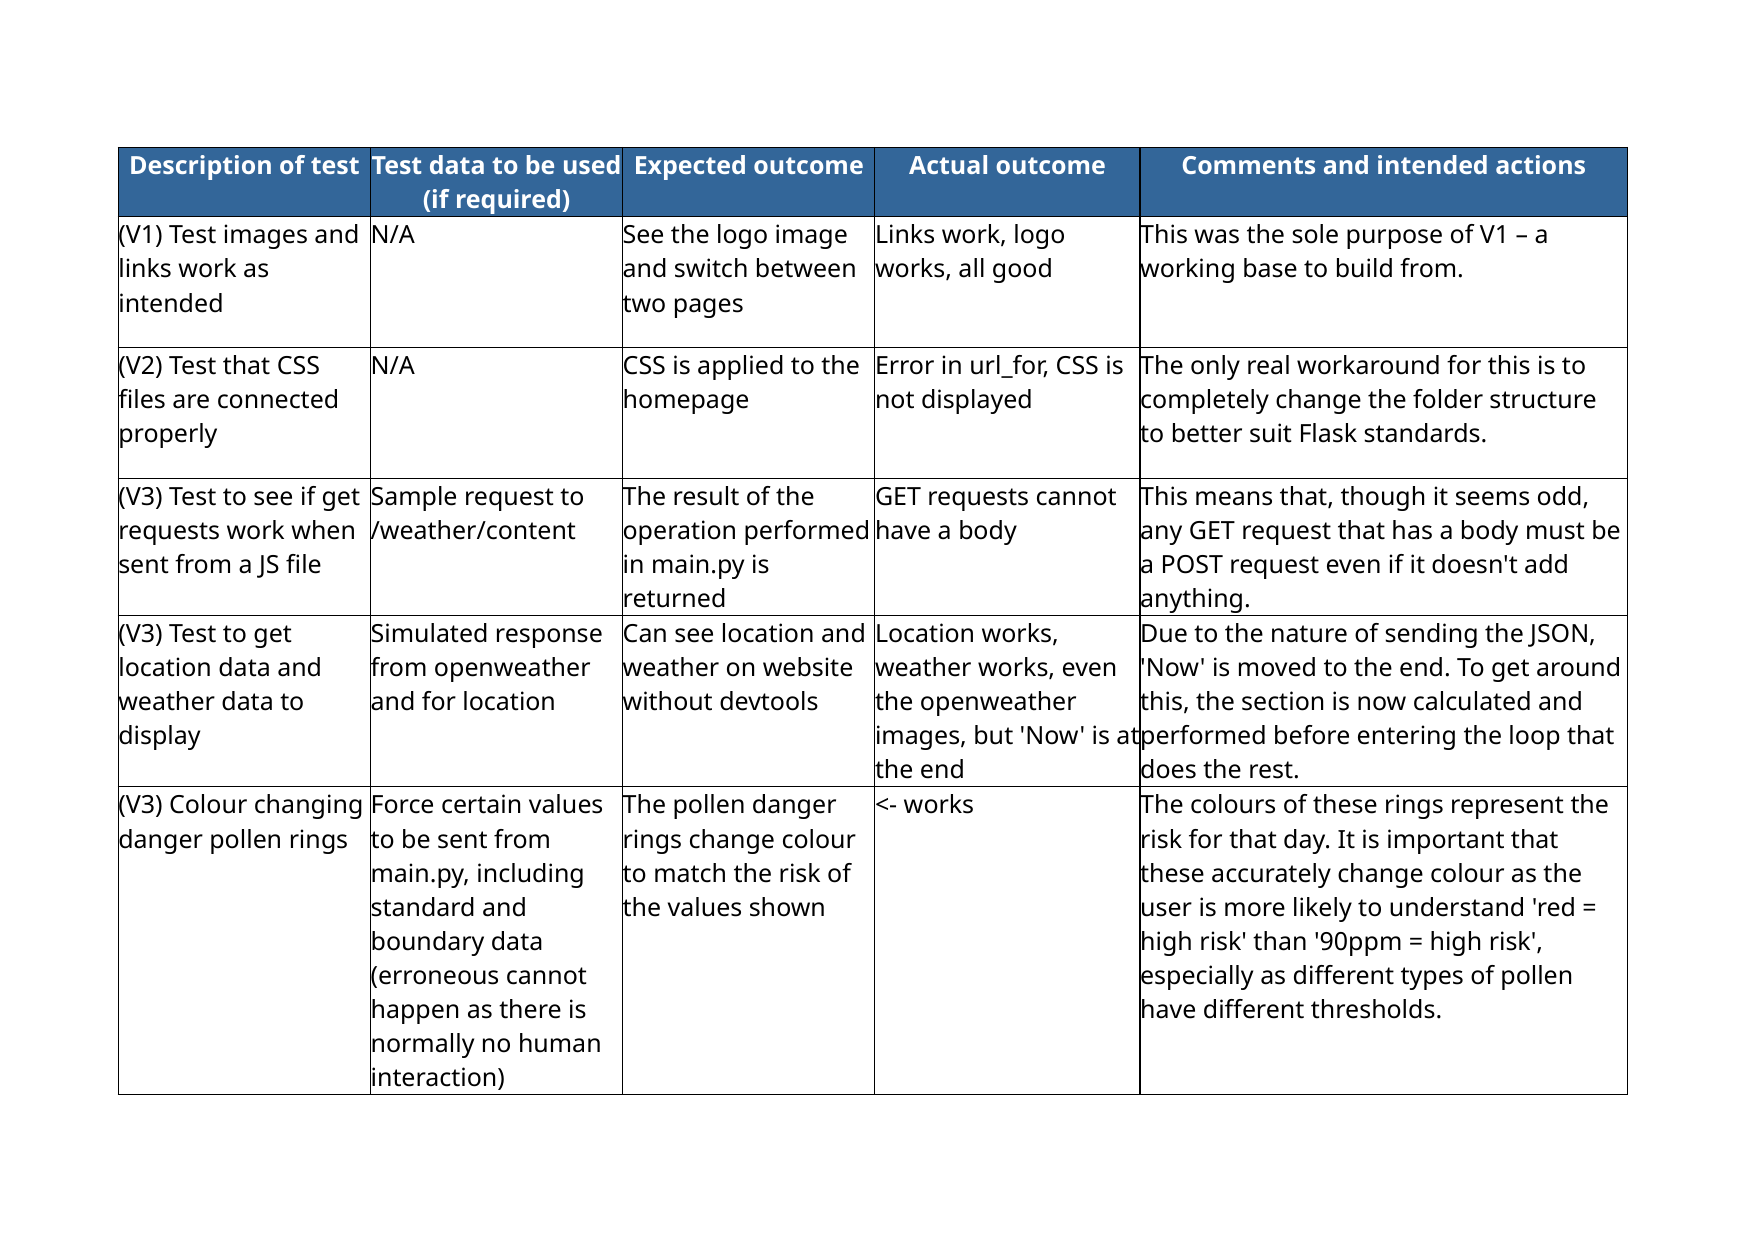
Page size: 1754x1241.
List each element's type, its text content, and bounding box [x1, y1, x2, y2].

table_cell Due to the nature of sending the JSON, 'Now' is moved to the end. To get around this, the section is now calculated and performed before entering the loop that does the rest. [1141, 616, 1627, 786]
table_cell GET requests cannot have a body [875, 479, 1139, 615]
table_cell (V3) Test to see if get requests work when sent from a JS file [119, 479, 370, 615]
table_cell Error in url_for, CSS is not displayed [875, 348, 1139, 477]
table_header Test data to be used (if required) [371, 148, 622, 216]
table_cell See the logo image and switch between two pages [623, 217, 874, 347]
table_cell N/A [371, 348, 622, 477]
table_cell <- works [875, 787, 1139, 1094]
table_cell The pollen danger rings change colour to match the risk of the values shown [623, 787, 874, 1094]
table_cell Links work, logo works, all good [875, 217, 1139, 347]
table_cell N/A [371, 217, 622, 347]
table_header Description of test [119, 148, 370, 216]
table_cell Location works, weather works, even the openweather images, but 'Now' is at the end [875, 616, 1139, 786]
table_cell CSS is applied to the homepage [623, 348, 874, 477]
table_cell Force certain values to be sent from main.py, including standard and boundary data (erroneous cannot happen as there is normally no human interaction) [371, 787, 622, 1094]
table_cell This was the sole purpose of V1 – a working base to build from. [1141, 217, 1627, 347]
table_cell Can see location and weather on website without devtools [623, 616, 874, 786]
table_cell Sample request to /weather/content [371, 479, 622, 615]
table_header Expected outcome [623, 148, 874, 216]
table_header Actual outcome [875, 148, 1139, 216]
table_cell The only real workaround for this is to completely change the folder structure to better suit Flask standards. [1141, 348, 1627, 477]
table_cell The result of the operation performed in main.py is returned [623, 479, 874, 615]
table_cell (V2) Test that CSS files are connected properly [119, 348, 370, 477]
table_cell (V1) Test images and links work as intended [119, 217, 370, 347]
table_header Comments and intended actions [1141, 148, 1627, 216]
table_cell (V3) Test to get location data and weather data to display [119, 616, 370, 786]
table_cell This means that, though it seems odd, any GET request that has a body must be a POST request even if it doesn't add anything. [1141, 479, 1627, 615]
table_cell The colours of these rings represent the risk for that day. It is important that these accurately change colour as the user is more likely to understand 'red = high risk' than '90ppm = high risk', especially as different types of pollen have different thresholds. [1141, 787, 1627, 1094]
table_cell (V3) Colour changing danger pollen rings [119, 787, 370, 1094]
table_cell Simulated response from openweather and for location [371, 616, 622, 786]
